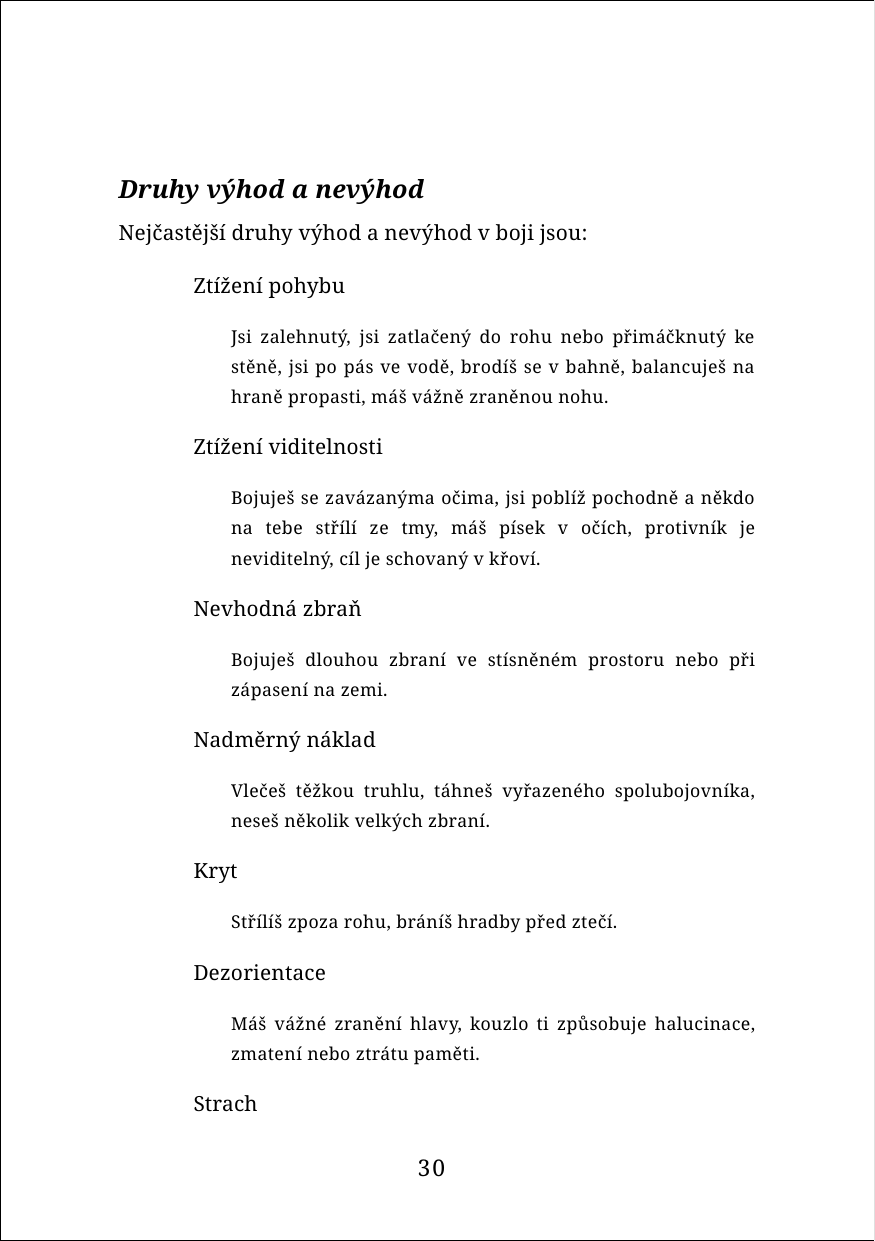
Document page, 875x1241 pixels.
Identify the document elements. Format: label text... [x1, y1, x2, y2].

list Ztížení viditelnosti [156, 432, 756, 461]
list Jsi zalehnutý, jsi zatlačený do rohu nebo přimáčknutý ke stěně, jsi po pás ve vodě, brodíš se v bahně, balancuješ na hraně propasti, máš vážně zraněnou nohu. [193, 324, 756, 409]
list Vlečeš těžkou truhlu, táhneš vyřazeného spolubojovníka, neseš několik velkých zbraní. [193, 778, 756, 833]
list Nevhodná zbraň [156, 594, 756, 622]
list Bojuješ dlouhou zbraní ve stísněném prostoru nebo při zápasení na zemi. [193, 647, 756, 702]
subtitle Druhy výhod a nevýhod [118, 172, 756, 206]
list Nadměrný náklad [156, 725, 756, 754]
list Střílíš zpoza rohu, bráníš hradby před ztečí. [193, 910, 756, 934]
list Dezorientace [156, 958, 756, 986]
text Nejčastější druhy výhod a nevýhod v boji jsou: [118, 218, 756, 246]
list Bojuješ se zavázanýma očima, jsi poblíž pochodně a někdo na tebe střílí ze tmy, máš písek v očích, protivník je neviditelný, cíl je schovaný v křoví. [193, 486, 756, 570]
list Máš vážné zranění hlavy, kouzlo ti způsobuje halucinace, zmatení nebo ztrátu paměti. [193, 1011, 756, 1065]
list Strach [156, 1089, 756, 1118]
list Ztížení pohybu [156, 271, 756, 299]
list Kryt [156, 857, 756, 885]
